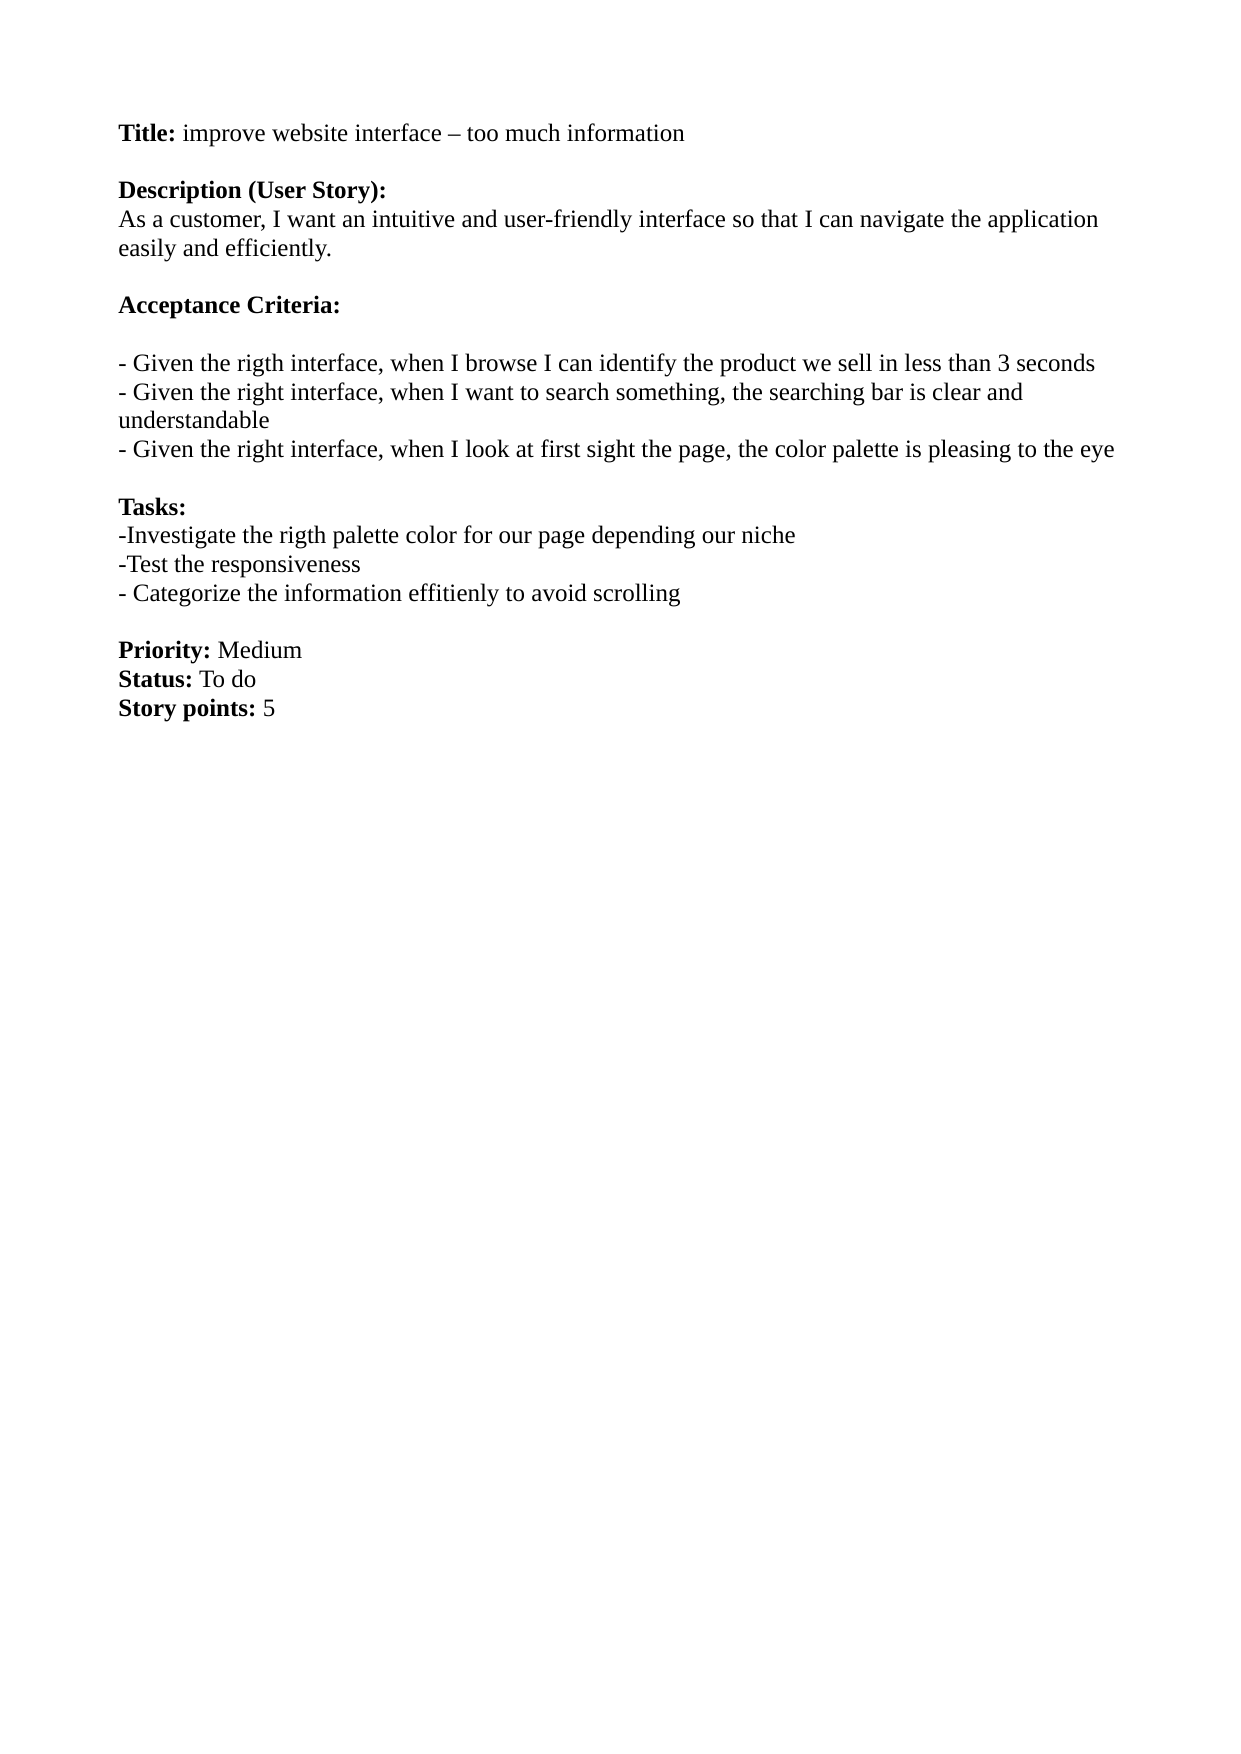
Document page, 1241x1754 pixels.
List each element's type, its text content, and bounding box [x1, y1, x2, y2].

text - Given the right interface, when I look at first sight the page, the color palette is pleasing to the eye [118, 434, 1122, 463]
text Status: To do [118, 664, 1122, 693]
text - Categorize the information effitienly to avoid scrolling [118, 578, 1122, 607]
text Story points: 5 [118, 693, 1122, 722]
text Acceptance Criteria: [118, 291, 1122, 319]
text -Investigate the rigth palette color for our page depending our niche [118, 521, 1122, 549]
text Tasks: [118, 492, 1122, 521]
text Priority: Medium [118, 636, 1122, 664]
text Description (User Story): [118, 176, 1122, 204]
text -Test the responsiveness [118, 549, 1122, 578]
text As a customer, I want an intuitive and user-friendly interface so that I can navigate the application easily and efficiently. [118, 204, 1122, 262]
text - Given the right interface, when I want to search something, the searching bar is clear and understandable [118, 377, 1122, 434]
text Title: improve website interface – too much information [118, 118, 1122, 147]
text - Given the rigth interface, when I browse I can identify the product we sell in less than 3 seconds [118, 348, 1122, 377]
